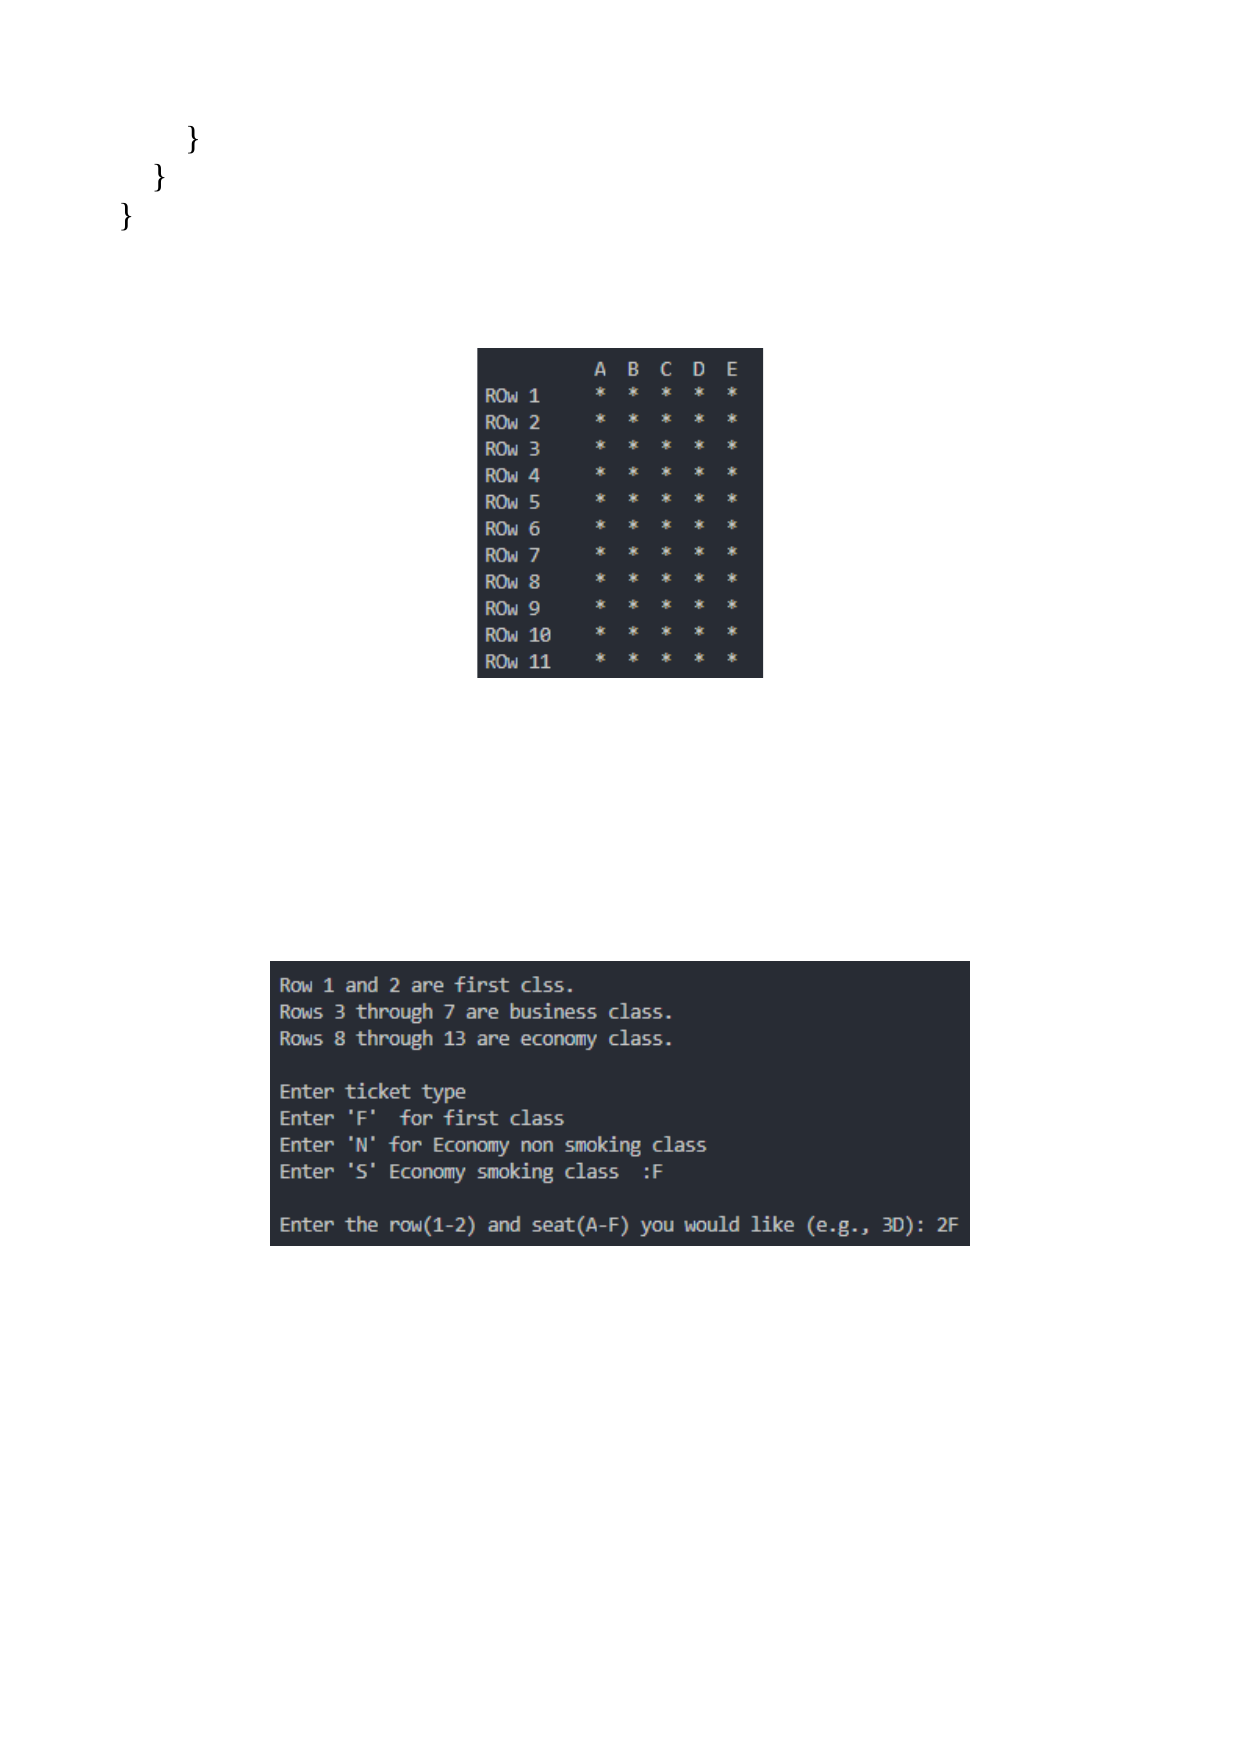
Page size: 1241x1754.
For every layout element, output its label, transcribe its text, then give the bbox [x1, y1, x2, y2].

text } [118, 118, 1122, 156]
text } [118, 156, 1122, 195]
text } [118, 195, 1122, 233]
picture [270, 961, 970, 1246]
picture [477, 348, 764, 678]
